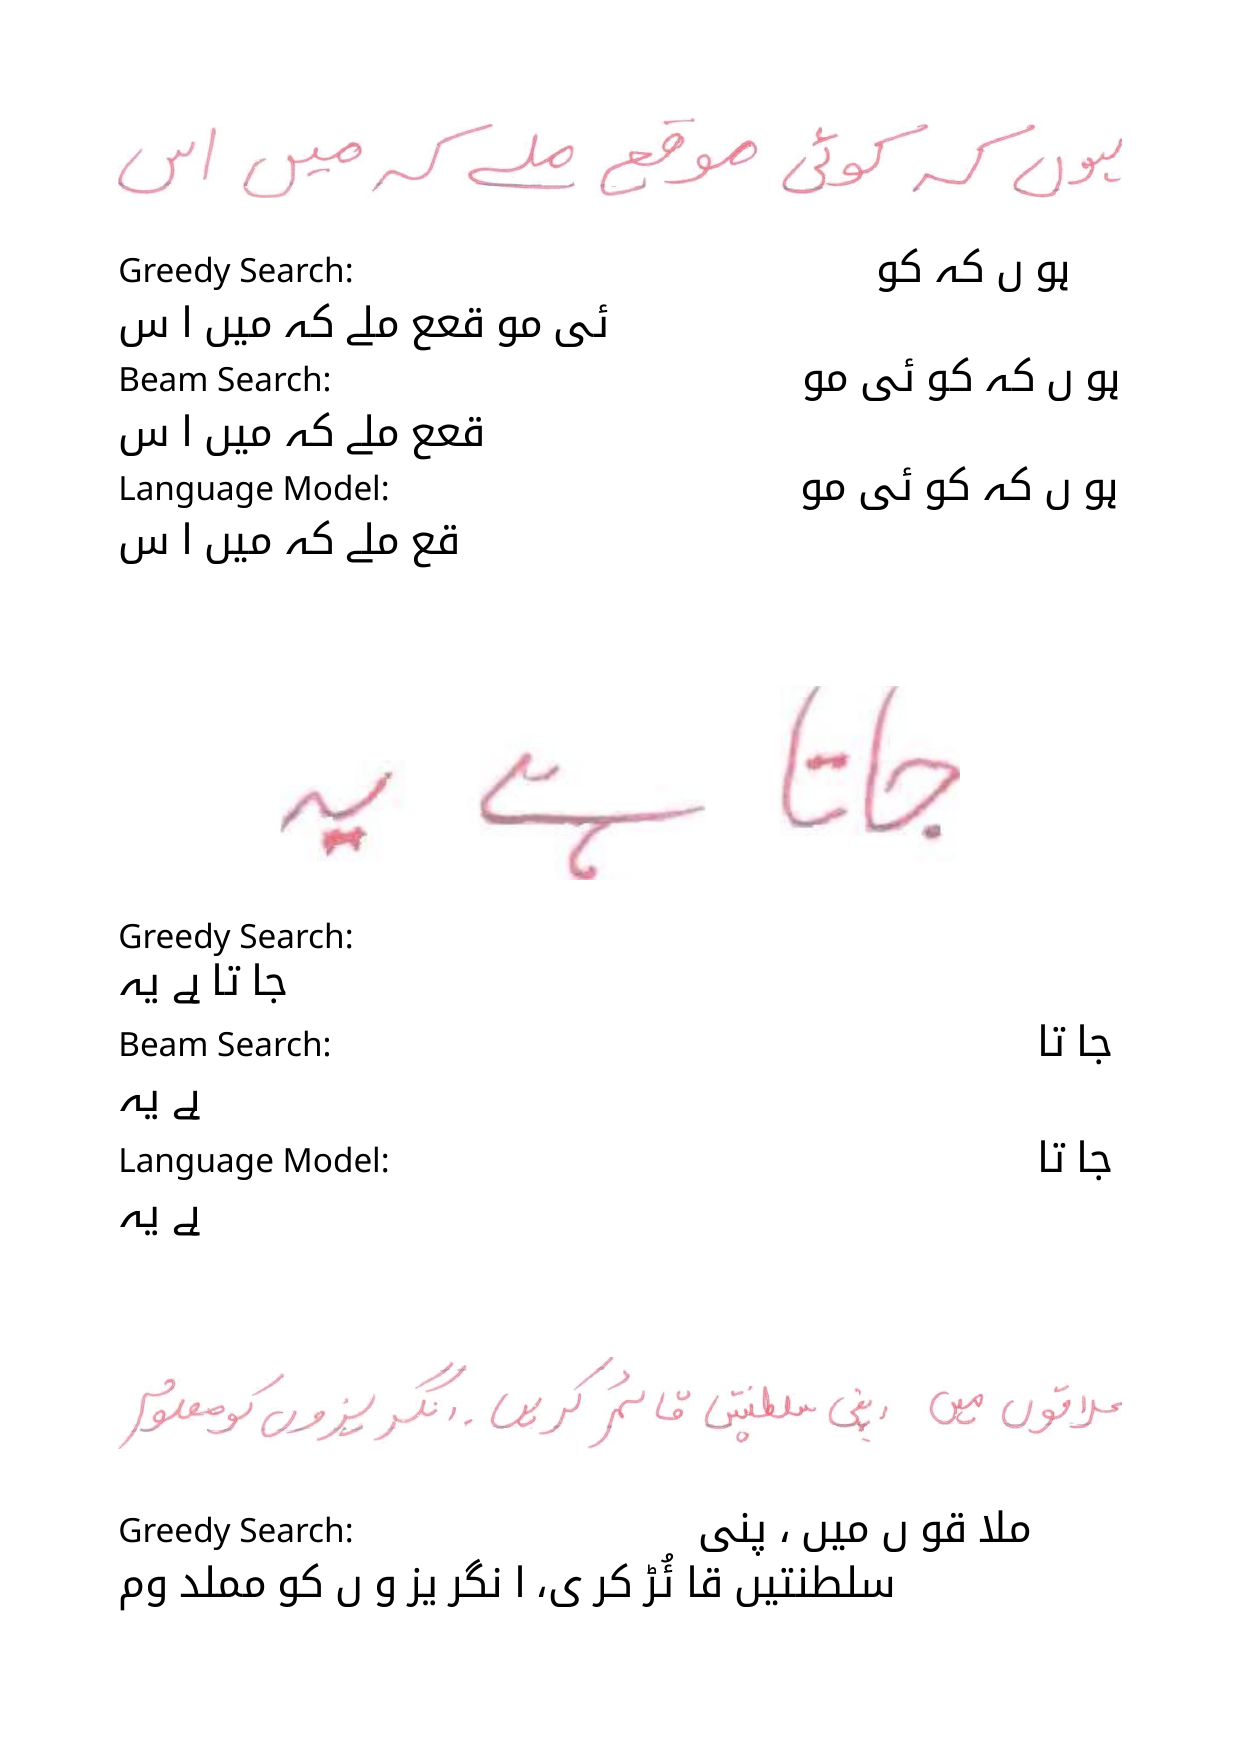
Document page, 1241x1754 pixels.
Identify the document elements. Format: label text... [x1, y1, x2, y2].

text Language Model: ہو ں کہ کو ئی مو قع ملے کہ میں ا س [118, 463, 1122, 572]
picture [118, 1357, 1123, 1449]
picture [280, 686, 960, 880]
picture [118, 118, 1123, 198]
text Beam Search: ہو ں کہ کو ئی مو قعع ملے کہ میں ا س [118, 354, 1122, 463]
text Greedy Search: جا تا ہے یہ [118, 912, 1122, 1012]
text Greedy Search: ملا قو ں میں ، پنی سلطنتیں قا ئُڑ کر ی، ا نگر یز و ں کو مملد وم [118, 1505, 1122, 1614]
text Beam Search: جا تا ہے یہ [118, 1012, 1122, 1128]
text Language Model: جا تا ہے یہ [118, 1128, 1122, 1244]
text Greedy Search: ہو ں کہ کو ئی مو قعع ملے کہ میں ا س [118, 246, 1122, 354]
